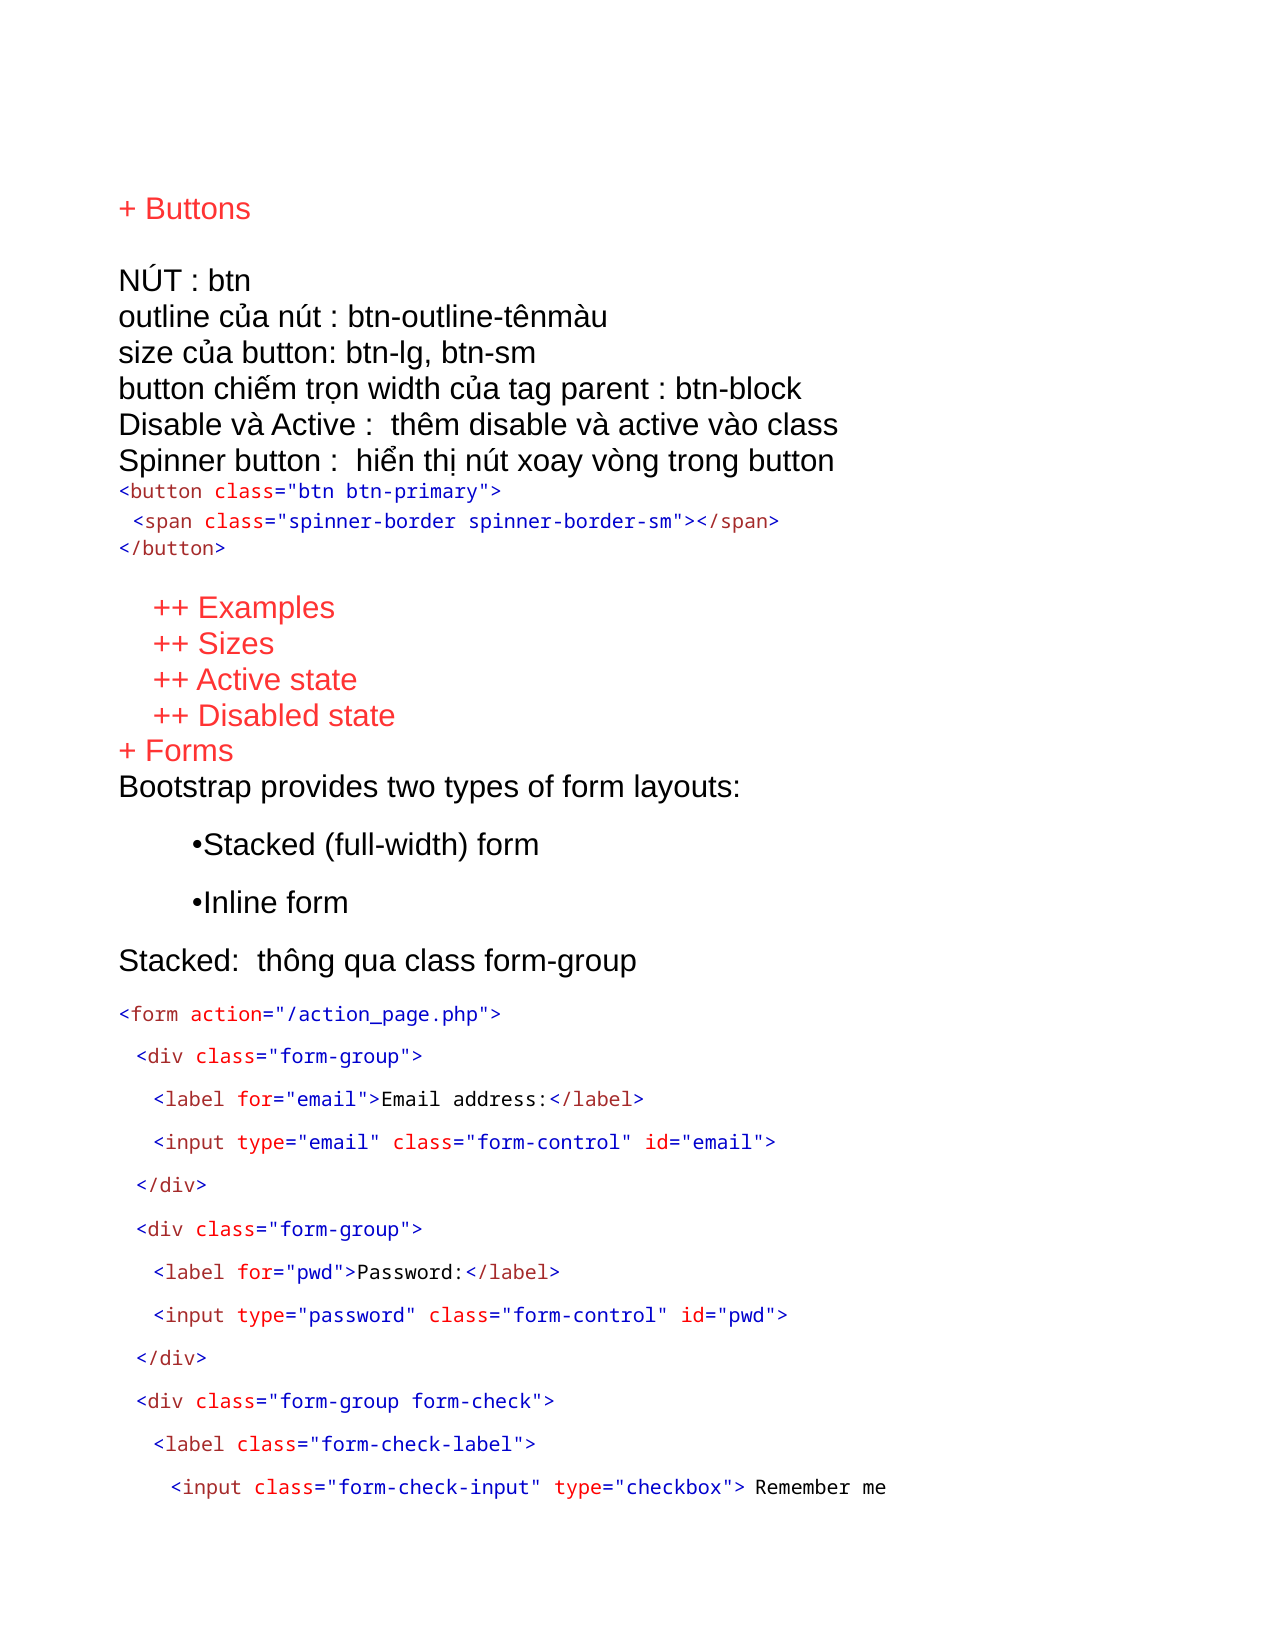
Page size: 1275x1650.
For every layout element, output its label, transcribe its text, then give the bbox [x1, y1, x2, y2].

text NÚT : btn [118, 262, 1157, 298]
text ++ Examples [118, 589, 1157, 625]
text size của button: btn-lg, btn-sm [118, 334, 1157, 370]
text ++ Active state [118, 661, 1157, 697]
text Bootstrap provides two types of form layouts: [118, 768, 1157, 804]
text ++ Sizes [118, 625, 1157, 661]
text <form action="/action_page.php"> <div class="form-group"> <label for="email">Email address:</label> <input type="email" class="form-control" id="email"> </div> <div class="form-group"> <label for="pwd">Password:</label> <input type="password" class="form-control" id="pwd"> </div> <div class="form-group form-check"> <label class="form-check-label"> <input class="form-check-input" type="checkbox"> Remember me [118, 1000, 1157, 1501]
text <button class="btn btn-primary"> <span class="spinner-border spinner-border-sm"></span> </button> [118, 477, 1157, 561]
text button chiếm trọn width của tag parent : btn-block [118, 370, 1157, 406]
text + Buttons [118, 190, 1157, 226]
text Stacked: thông qua class form-group [118, 942, 1157, 978]
text Disable và Active : thêm disable và active vào class [118, 406, 1157, 442]
text ++ Disabled state [118, 697, 1157, 732]
text + Forms [118, 732, 1157, 768]
text Spinner button : hiển thị nút xoay vòng trong button [118, 442, 1157, 477]
list Inline form [118, 884, 1157, 920]
list Stacked (full-width) form [118, 826, 1157, 862]
text outline của nút : btn-outline-tênmàu [118, 298, 1157, 334]
